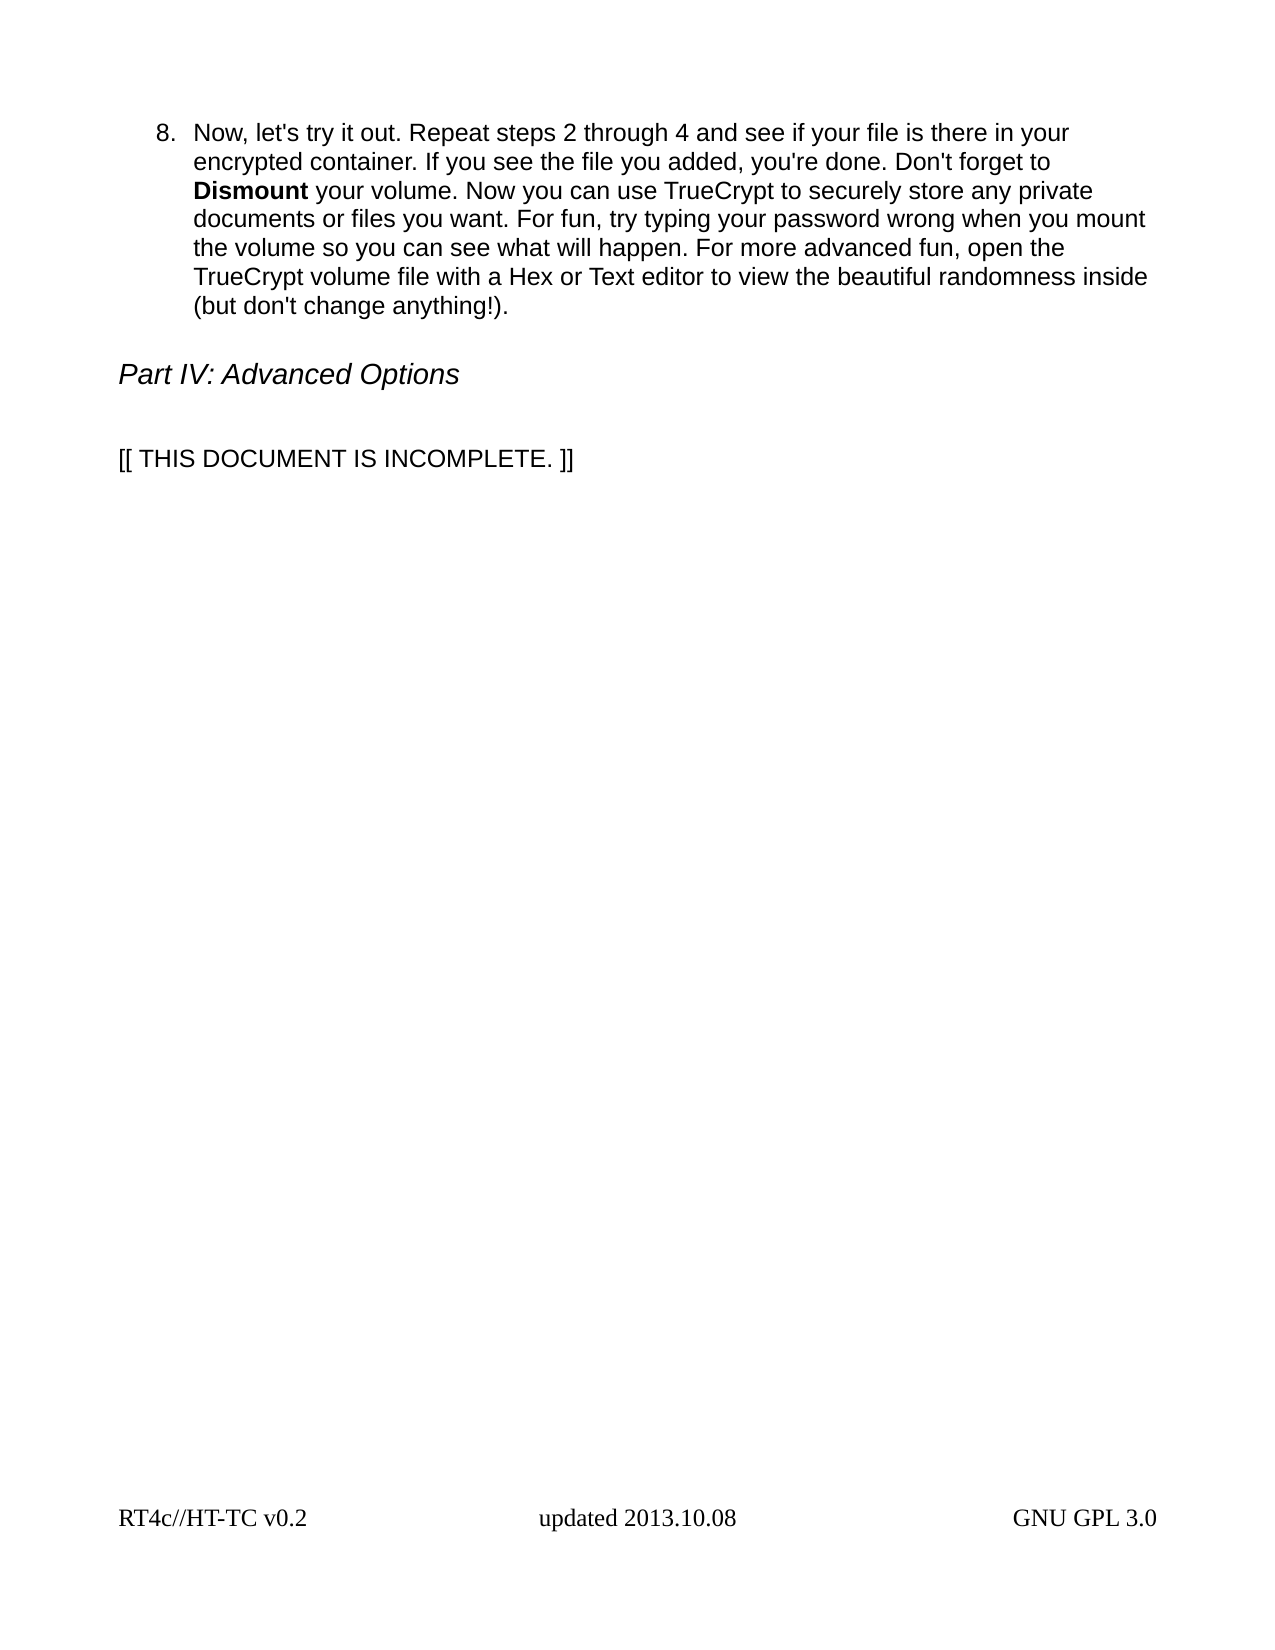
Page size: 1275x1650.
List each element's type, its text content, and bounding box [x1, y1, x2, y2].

list Now, let's try it out. Repeat steps 2 through 4 and see if your file is there in your encrypted container. If you see the file you added, you're done. Don't forget to Dismount your volume. Now you can use TrueCrypt to securely store any private documents or files you want. For fun, try typing your password wrong when you mount the volume so you can see what will happen. For more advanced fun, open the TrueCrypt volume file with a Hex or Text editor to view the beautiful randomness inside (but don't change anything!). [156, 118, 1157, 319]
subtitle Part IV: Advanced Options [118, 357, 1157, 390]
text [[ THIS DOCUMENT IS INCOMPLETE. ]] [118, 444, 1157, 473]
